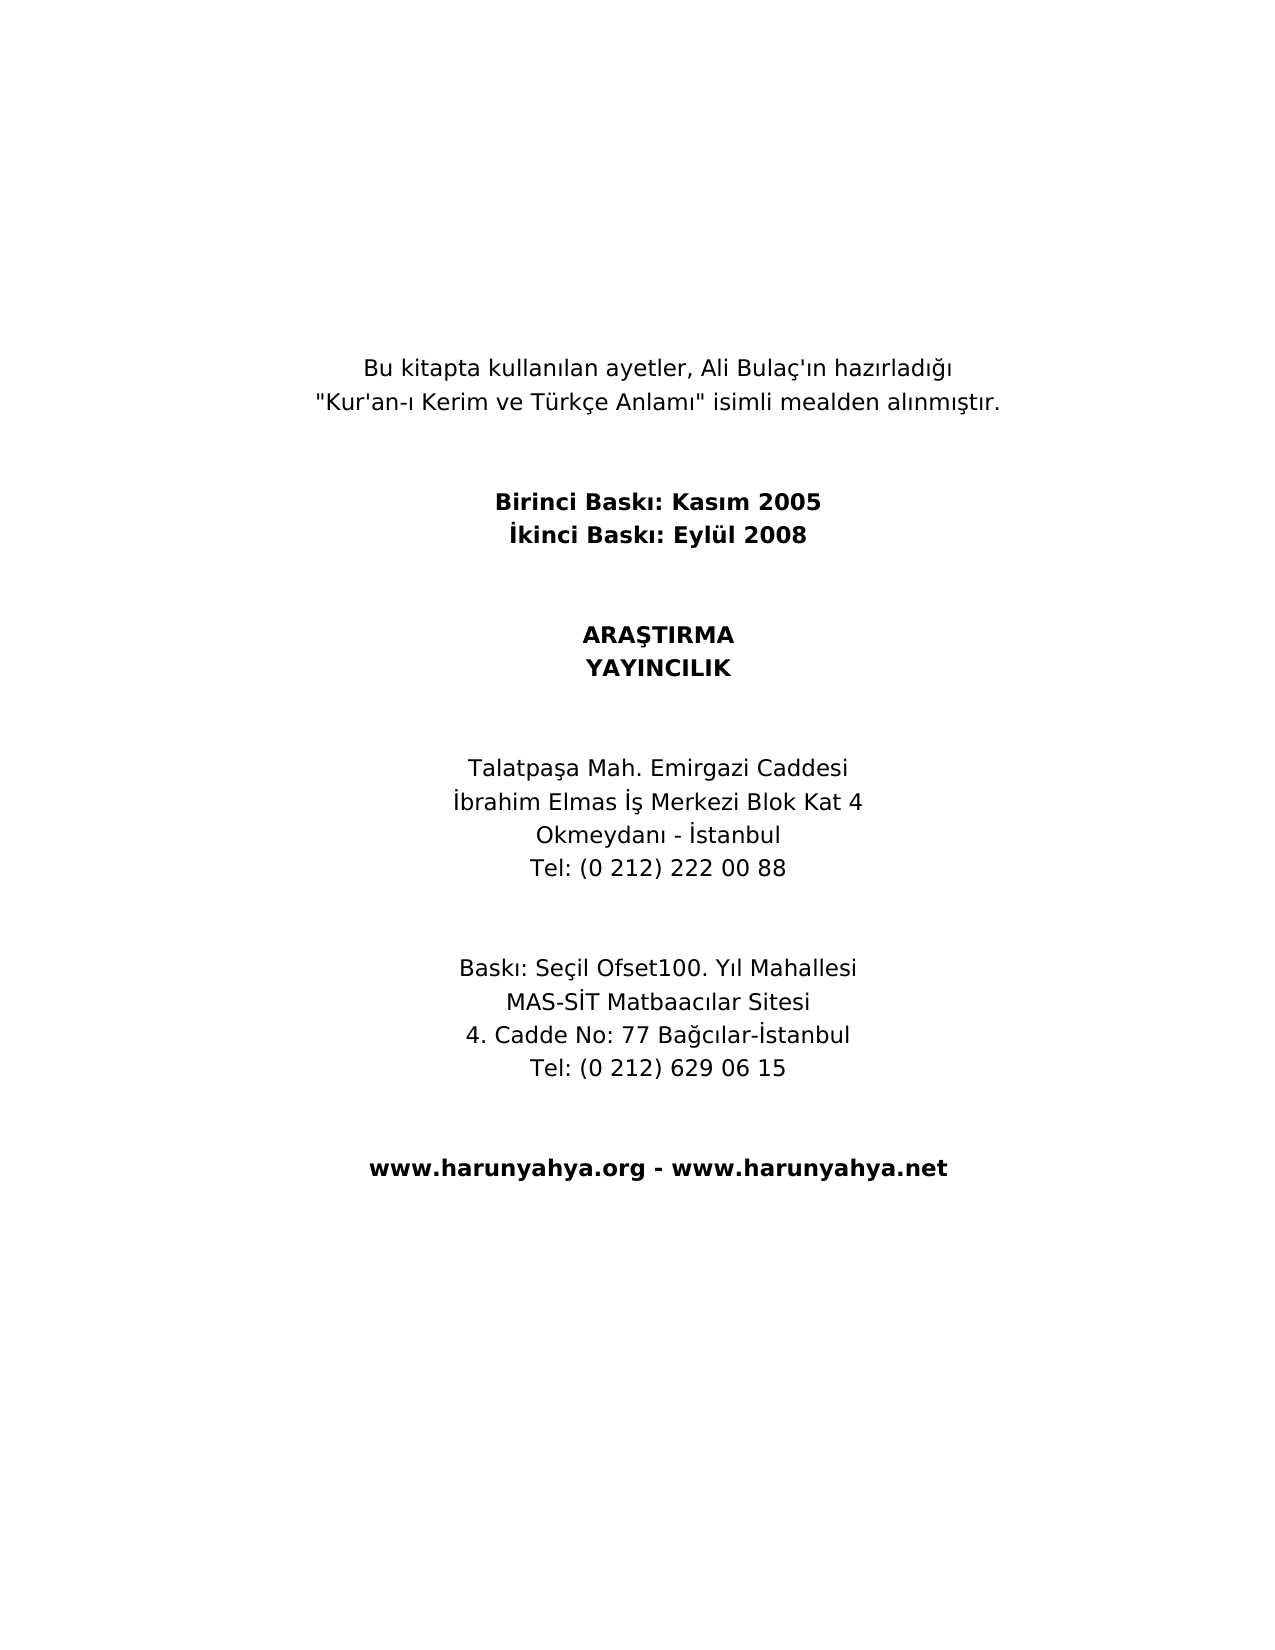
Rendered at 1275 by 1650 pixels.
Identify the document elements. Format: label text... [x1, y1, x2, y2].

text MAS-SİT Matbaacılar Sitesi [187, 983, 1070, 1017]
text Tel: (0 212) 222 00 88 [247, 850, 1070, 883]
text Tel: (0 212) 629 06 15 [187, 1050, 1070, 1083]
text 4. Cadde No: 77 Bağcılar-İstanbul [187, 1017, 1070, 1050]
text İkinci Baskı: Eylül 2008 [187, 517, 1070, 550]
text ARAŞTIRMA [187, 617, 1070, 650]
text Bu kitapta kullanılan ayetler, Ali Bulaç'ın hazırladığı [187, 350, 1070, 383]
text Baskı: Seçil Ofset100. Yıl Mahallesi [187, 950, 1070, 983]
text Birinci Baskı: Kasım 2005 [187, 483, 1070, 517]
text YAYINCILIK [187, 650, 1070, 683]
text Talatpaşa Mah. Emirgazi Caddesi [187, 750, 1070, 783]
text www.harunyahya.org - www.harunyahya.net [187, 1150, 1070, 1183]
text "Kur'an-ı Kerim ve Türkçe Anlamı" isimli mealden alınmıştır. [187, 383, 1070, 417]
text Okmeydanı - İstanbul [187, 817, 1070, 850]
text İbrahim Elmas İş Merkezi Blok Kat 4 [187, 783, 1070, 817]
